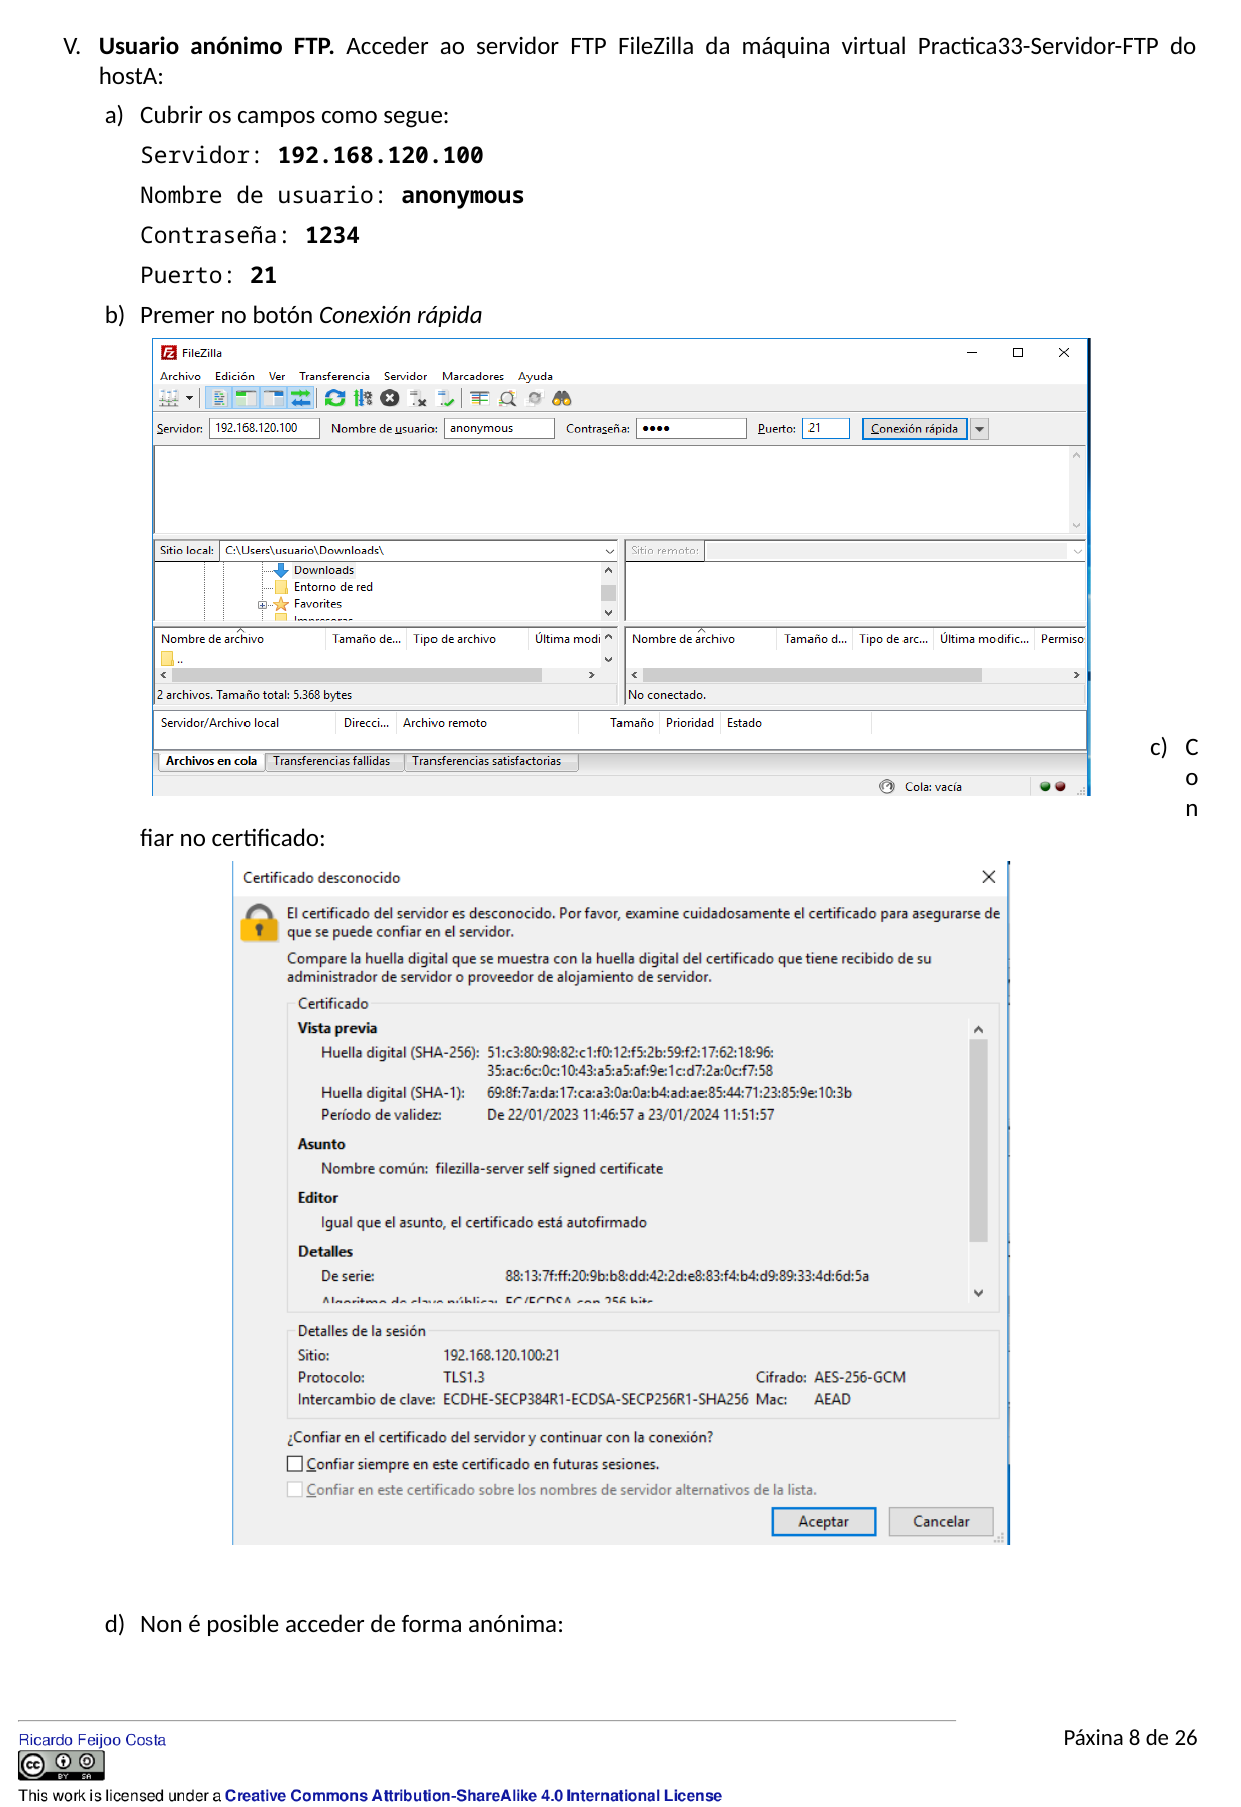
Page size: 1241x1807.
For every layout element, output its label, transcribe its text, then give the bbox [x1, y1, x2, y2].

list Non é posible acceder de forma anónima: [104, 1608, 1197, 1638]
list Contraseña: 1234 [104, 219, 1197, 250]
list Confiar no certificado: [104, 731, 1197, 853]
list Puerto: 21 [104, 259, 1197, 290]
picture [8, 1715, 957, 1806]
list Cubrir os campos como segue: [104, 100, 1197, 130]
picture [232, 861, 1011, 1545]
list Usuario anónimo FTP. Acceder ao servidor FTP FileZilla da máquina virtual Practica33-Servidor-FTP do hostA: [63, 30, 1197, 91]
picture [152, 338, 1091, 796]
list Nombre de usuario: anonymous [104, 179, 1197, 210]
list Premer no botón Conexión rápida [104, 299, 1197, 329]
list Servidor: 192.168.120.100 [104, 139, 1197, 170]
